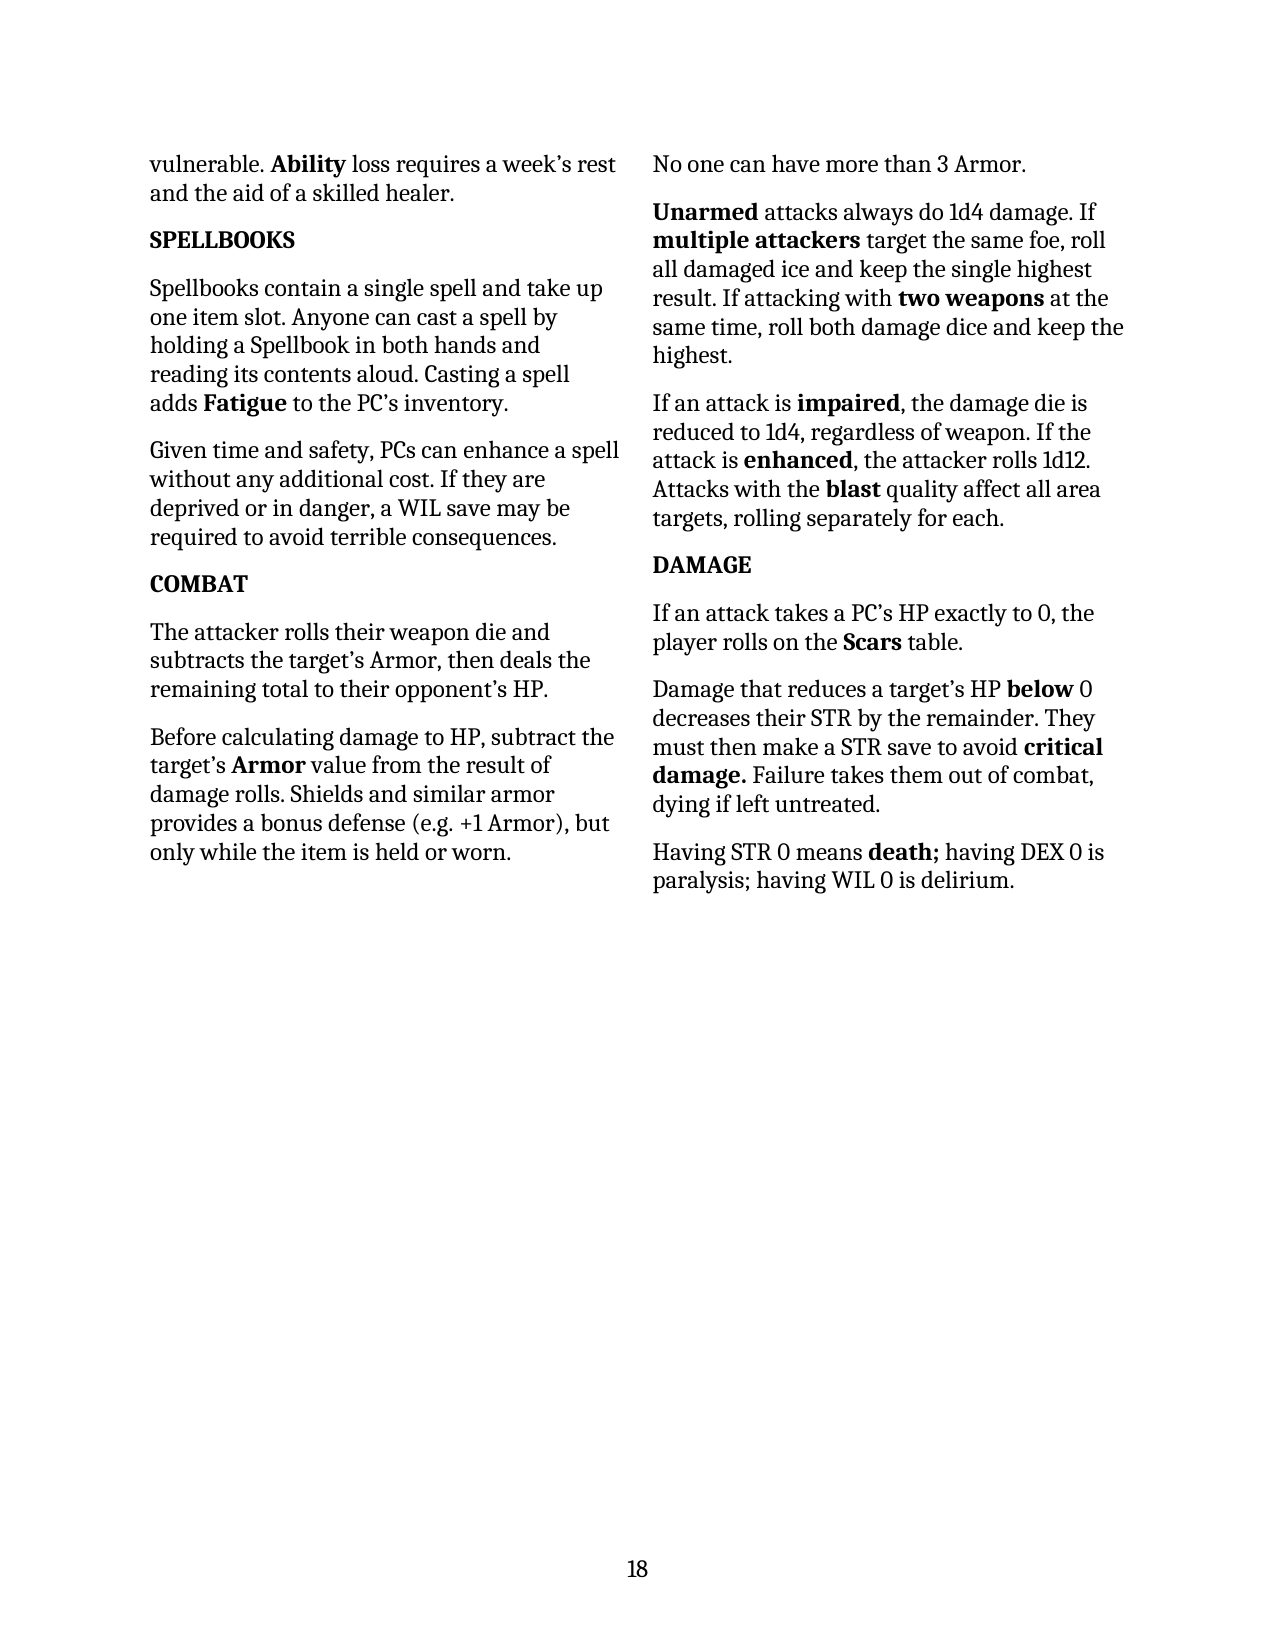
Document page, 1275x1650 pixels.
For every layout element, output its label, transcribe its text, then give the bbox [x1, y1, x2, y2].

text The attacker rolls their weapon die and subtracts the target’s Armor, then deals the remaining total to their opponent’s HP. [150, 617, 622, 704]
text Before calculating damage to HP, subtract the target’s Armor value from the result of damage rolls. Shields and similar armor provides a bonus defense (e.g. +1 Armor), but only while the item is held or worn. [150, 722, 622, 866]
text Unarmed attacks always do 1d4 damage. If multiple attackers target the same foe, roll all damaged ice and keep the single highest result. If attacking with two weapons at the same time, roll both damage dice and keep the highest. [652, 197, 1125, 370]
text If an attack is impaired, the damage die is reduced to 1d4, regardless of weapon. If the attack is enhanced, the attacker rolls 1d12. Attacks with the blast quality affect all area targets, rolling separately for each. [652, 389, 1125, 532]
text DAMAGE [652, 551, 1125, 580]
text Given time and safety, PCs can enhance a spell without any additional cost. If they are deprived or in danger, a WIL save may be required to avoid terrible consequences. [150, 436, 622, 551]
text No one can have more than 3 Armor. [652, 150, 1125, 179]
text Having STR 0 means death; having DEX 0 is paralysis; having WIL 0 is delirium. [652, 837, 1125, 895]
text Spellbooks contain a single spell and take up one item slot. Anyone can cast a spell by holding a Spellbook in both hands and reading its contents aloud. Casting a spell adds Fatigue to the PC’s inventory. [150, 274, 622, 417]
text If an attack takes a PC’s HP exactly to 0, the player rolls on the Scars table. [652, 599, 1125, 656]
text SPELLBOOKS [150, 226, 622, 255]
text COMBAT [150, 570, 622, 599]
text vulnerable. Ability loss requires a week’s rest and the aid of a skilled healer. [150, 150, 622, 207]
text Damage that reduces a target’s HP below 0 decreases their STR by the remainder. They must then make a STR save to avoid critical damage. Failure takes them out of combat, dying if left untreated. [652, 675, 1125, 819]
